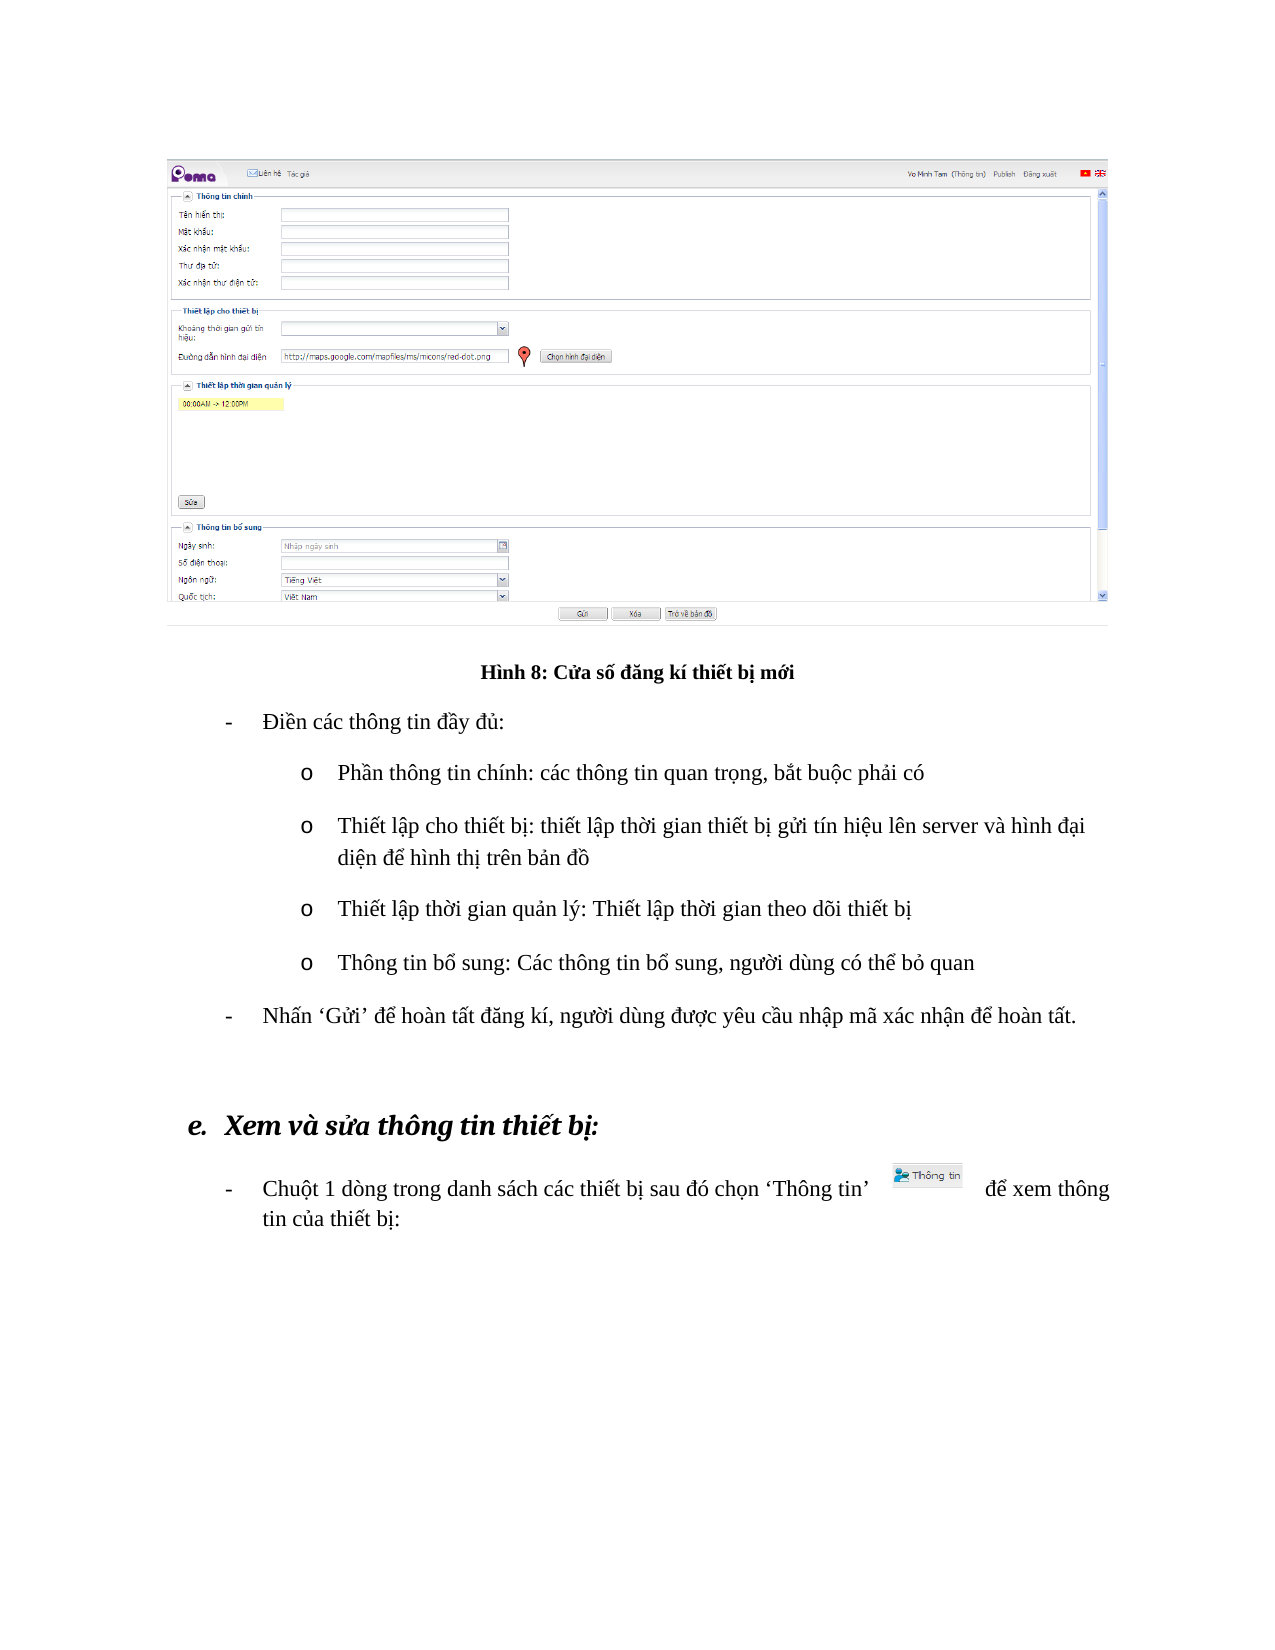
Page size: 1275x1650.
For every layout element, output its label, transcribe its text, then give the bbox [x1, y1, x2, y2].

list Nhấn ‘Gửi’ để hoàn tất đăng kí, người dùng được yêu cầu nhập mã xác nhận để hoàn tất. [225, 1002, 1125, 1028]
list Thông tin bổ sung: Các thông tin bổ sung, người dùng có thể bỏ quan [300, 949, 1125, 977]
picture [892, 1163, 963, 1188]
list Chuột 1 dòng trong danh sách các thiết bị sau đó chọn ‘Thông tin’ để xem thông tin của thiết bị: [225, 1154, 1125, 1232]
list Điền các thông tin đầy đủ: [225, 708, 1125, 734]
list Thiết lập cho thiết bị: thiết lập thời gian thiết bị gửi tín hiệu lên server và hình đại diện để hình thị trên bản đồ [300, 812, 1125, 871]
picture [167, 159, 1108, 626]
subtitle Xem và sửa thông tin thiết bị: [187, 1108, 1125, 1143]
list Thiết lập thời gian quản lý: Thiết lập thời gian theo dõi thiết bị [300, 896, 1125, 924]
list Phần thông tin chính: các thông tin quan trọng, bắt buộc phải có [300, 759, 1125, 787]
text Hình 8: Cửa số đăng kí thiết bị mới [150, 660, 1125, 684]
